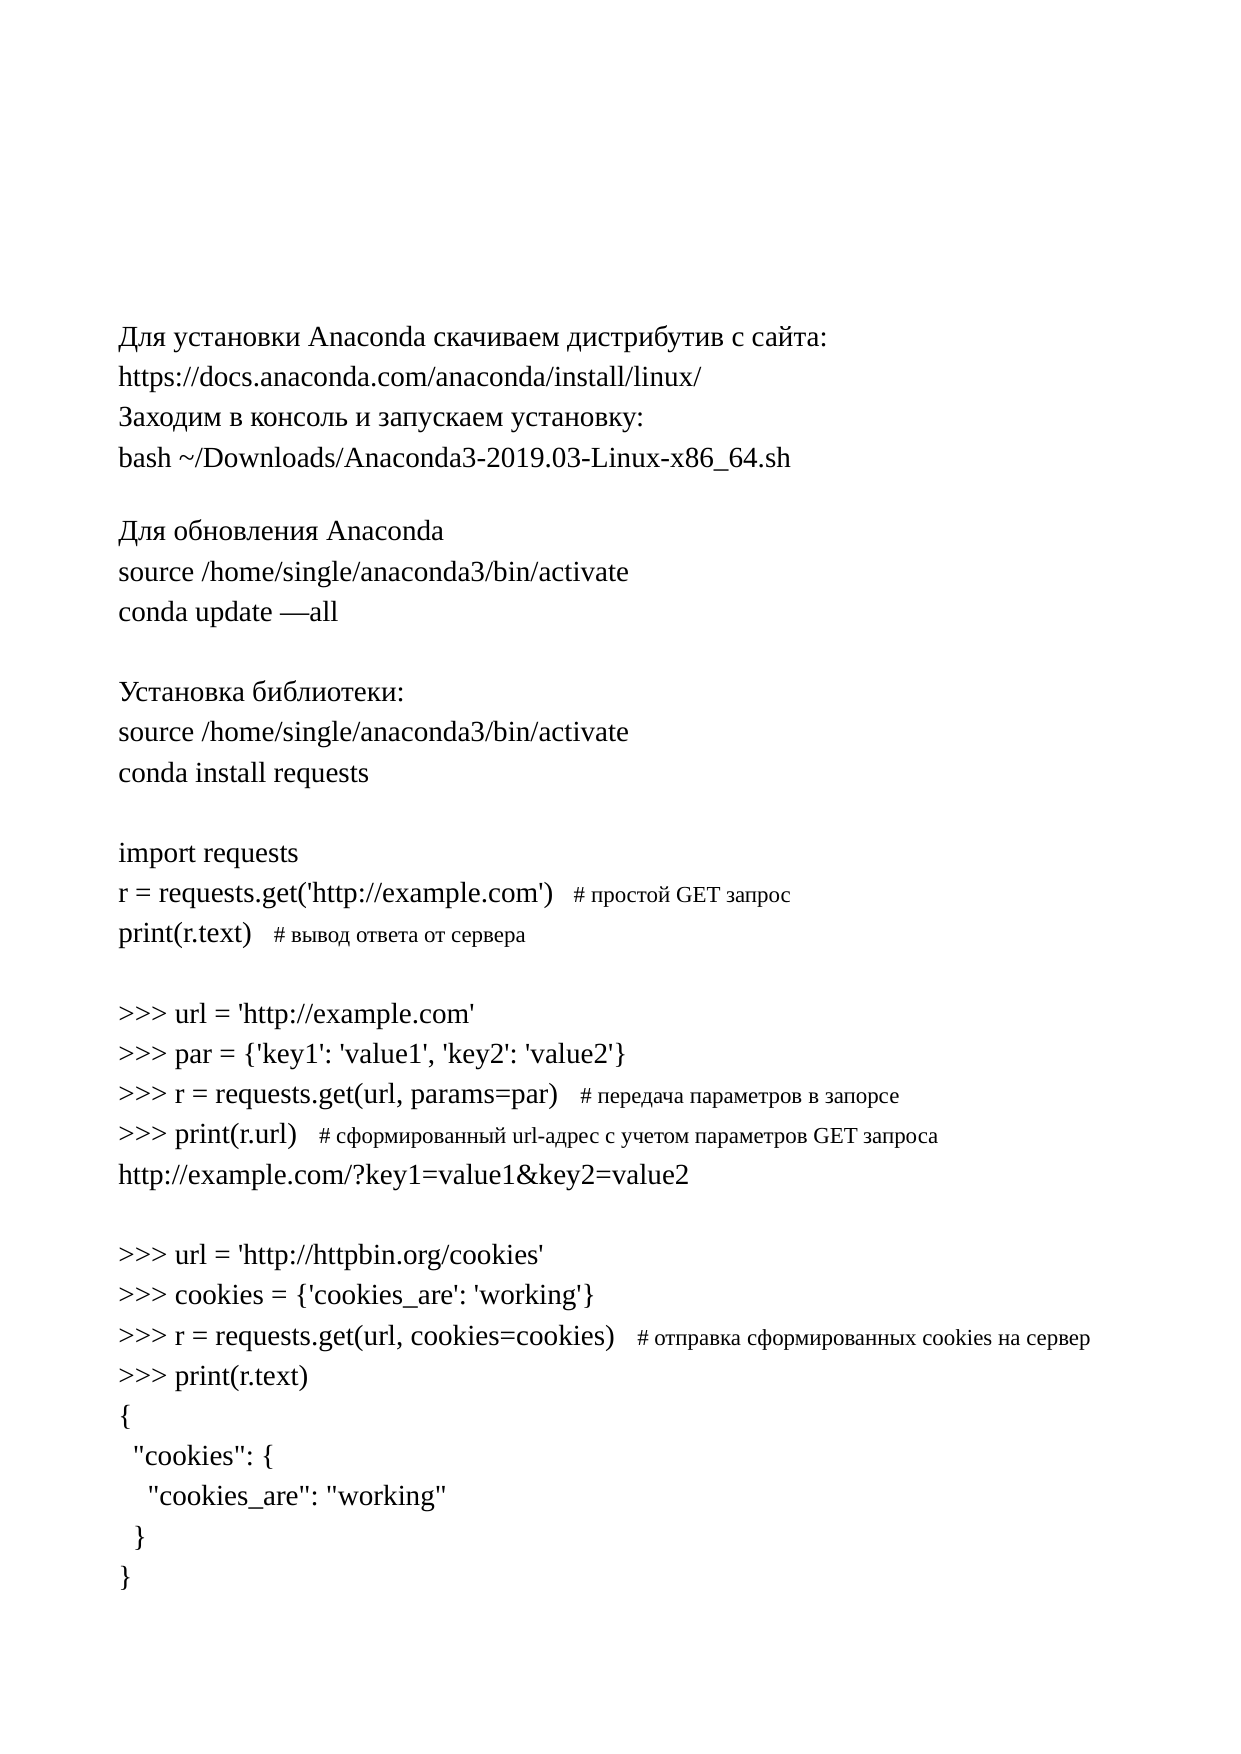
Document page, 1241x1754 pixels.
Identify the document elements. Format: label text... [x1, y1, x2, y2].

text http://example.com/?key1=value1&key2=value2 [118, 1157, 1122, 1190]
text Для установки Anaconda скачиваем дистрибутив с сайта: [118, 319, 1122, 353]
text Для обновления Anaconda [118, 513, 1122, 547]
text Заходим в консоль и запускаем установку: [118, 399, 1122, 433]
text https://docs.anaconda.com/anaconda/install/linux/ [118, 359, 1122, 393]
text >>> r = requests.get(url, cookies=cookies) # отправка сформированных cookies на сервер [118, 1318, 1122, 1351]
text >>> url = 'http://example.com' [118, 996, 1122, 1029]
text >>> cookies = {'cookies_are': 'working'} [118, 1277, 1122, 1311]
text r = requests.get('http://example.com') # простой GET запрос [118, 875, 1122, 909]
text source /home/single/anaconda3/bin/activate [118, 554, 1122, 587]
text source /home/single/anaconda3/bin/activate [118, 714, 1122, 748]
text >>> print(r.url) # сформированный url-адрес с учетом параметров GET запроса [118, 1117, 1122, 1150]
text conda update —all [118, 594, 1122, 627]
text conda install requests [118, 755, 1122, 788]
text bash ~/Downloads/Anaconda3-2019.03-Linux-x86_64.sh [118, 440, 1122, 473]
text { [118, 1398, 1122, 1432]
text import requests [118, 835, 1122, 869]
text >>> url = 'http://httpbin.org/cookies' [118, 1237, 1122, 1271]
text "cookies_are": "working" [118, 1478, 1122, 1512]
text >>> par = {'key1': 'value1', 'key2': 'value2'} [118, 1036, 1122, 1070]
text >>> r = requests.get(url, params=par) # передача параметров в запорсе [118, 1076, 1122, 1110]
text } [118, 1519, 1122, 1552]
text } [118, 1559, 1122, 1592]
text "cookies": { [118, 1438, 1122, 1472]
text Установка библиотеки: [118, 674, 1122, 708]
text >>> print(r.text) [118, 1358, 1122, 1391]
text print(r.text) # вывод ответа от сервера [118, 916, 1122, 949]
